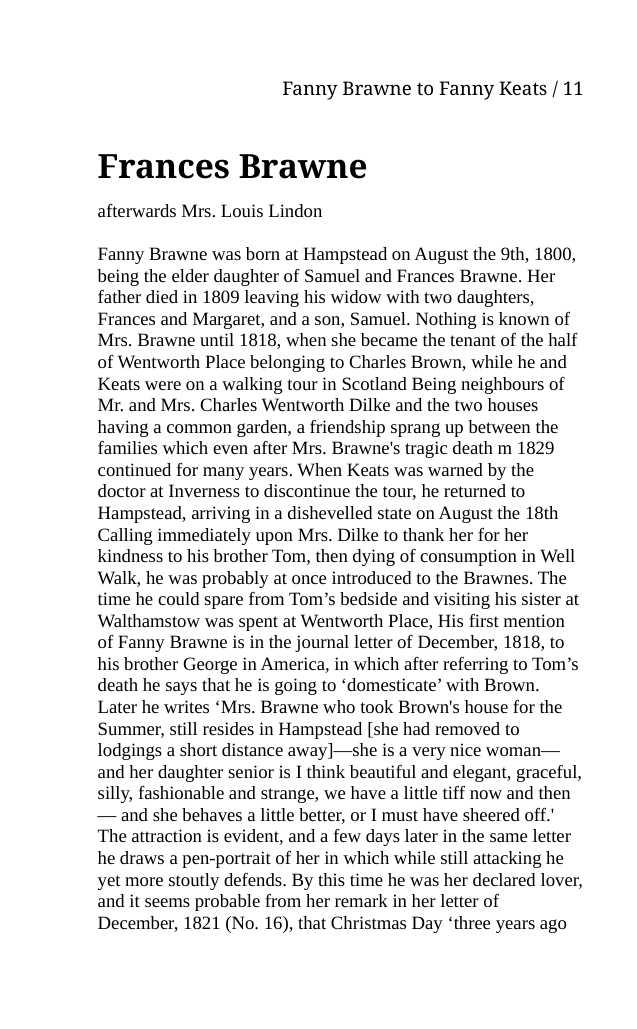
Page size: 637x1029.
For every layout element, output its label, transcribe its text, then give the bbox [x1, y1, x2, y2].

text Fanny Brawne was born at Hampstead on August the 9th, 1800, being the elder daughter of Samuel and Frances Brawne. Her father died in 1809 leaving his widow with two daughters, Frances and Margaret, and a son, Samuel. Nothing is known of Mrs. Brawne until 1818, when she became the tenant of the half of Wentworth Place belonging to Charles Brown, while he and Keats were on a walking tour in Scotland Being neighbours of Mr. and Mrs. Charles Wentworth Dilke and the two houses having a common garden, a friendship sprang up between the families which even after Mrs. Brawne's tragic death m 1829 continued for many years. When Keats was warned by the doctor at Inverness to discontinue the tour, he returned to Hampstead, arriving in a dishevelled state on August the 18th Calling immediately upon Mrs. Dilke to thank her for her kindness to his brother Tom, then dying of consumption in Well Walk, he was probably at once introduced to the Brawnes. The time he could spare from Tom’s bedside and visiting his sister at Walthamstow was spent at Wentworth Place, His first mention of Fanny Brawne is in the journal letter of December, 1818, to his brother George in America, in which after referring to Tom’s death he says that he is going to ‘domesticate’ with Brown. Later he writes ‘Mrs. Brawne who took Brown's house for the Summer, still resides in Hampstead [she had removed to lodgings a short distance away]—she is a very nice woman—and her daughter senior is I think beautiful and elegant, graceful, silly, fashionable and strange, we have a little tiff now and then — and she behaves a little better, or I must have sheered off.' The attraction is evident, and a few days later in the same letter he draws a pen-portrait of her in which while still attacking he yet more stoutly defends. By this time he was her declared lover, and it seems probable from her remark in her letter of December, 1821 (No. 16), that Christmas Day ‘three years ago [97, 243, 583, 933]
text afterwards Mrs. Louis Lindon [97, 200, 583, 222]
subtitle Frances Brawne [97, 143, 583, 188]
